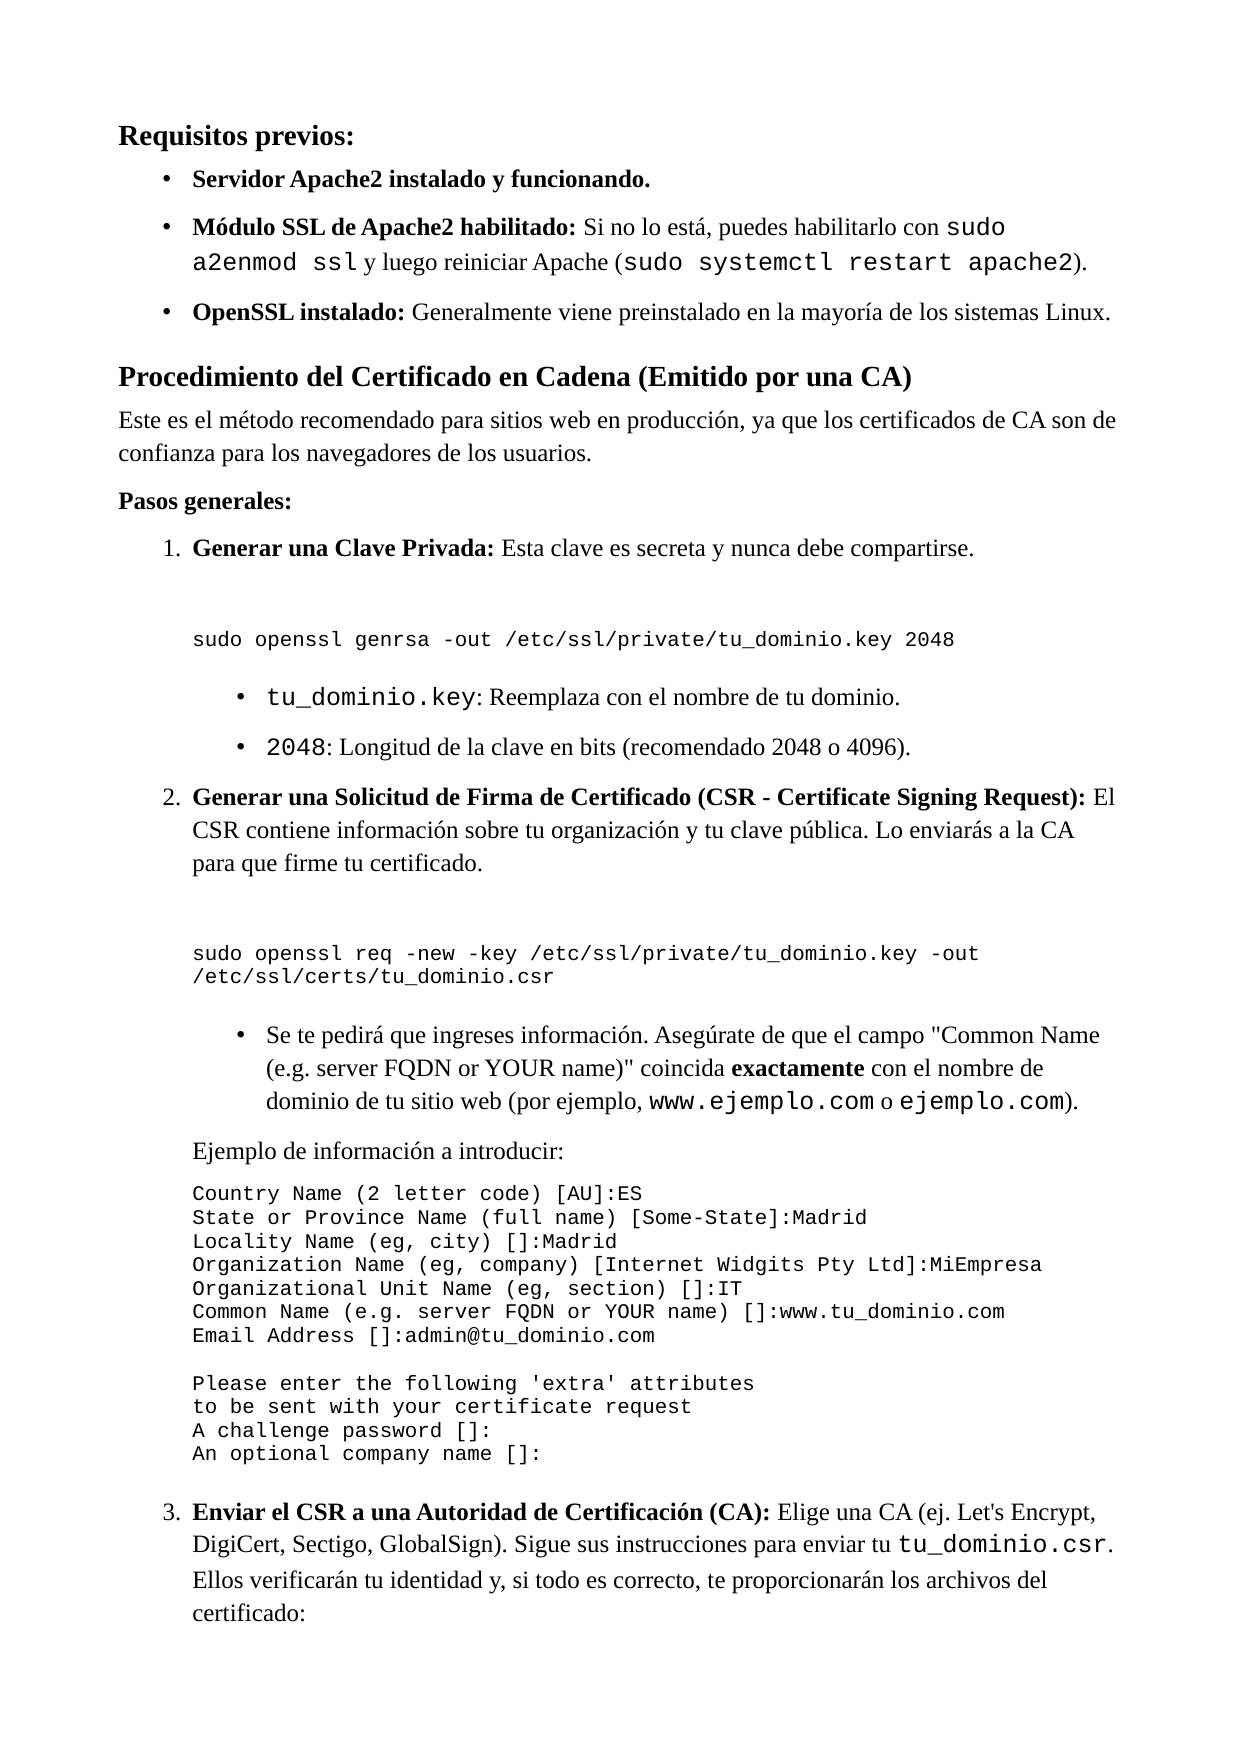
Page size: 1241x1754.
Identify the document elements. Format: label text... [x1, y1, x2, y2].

list Organization Name (eg, company) [Internet Widgits Pty Ltd]:MiEmpresa [162, 1254, 1122, 1278]
list Common Name (e.g. server FQDN or YOUR name) []:www.tu_dominio.com [162, 1302, 1122, 1325]
list Generar una Clave Privada: Esta clave es secreta y nunca debe compartirse. [162, 533, 1122, 562]
subtitle Requisitos previos: [118, 118, 1122, 152]
list Ejemplo de información a introducir: [162, 1136, 1122, 1164]
list Email Address []:admin@tu_dominio.com [162, 1325, 1122, 1349]
list Organizational Unit Name (eg, section) []:IT [162, 1278, 1122, 1302]
list sudo openssl req -new -key /etc/ssl/private/tu_dominio.key -out /etc/ssl/certs/tu_dominio.csr [162, 943, 1122, 990]
list Locality Name (eg, city) []:Madrid [162, 1231, 1122, 1254]
subtitle Procedimiento del Certificado en Cadena (Emitido por una CA) [118, 359, 1122, 393]
list State or Province Name (full name) [Some-State]:Madrid [162, 1207, 1122, 1231]
list A challenge password []: [162, 1420, 1122, 1443]
text Este es el método recomendado para sitios web en producción, ya que los certificados de CA son de confianza para los navegadores de los usuarios. [118, 405, 1122, 467]
list Servidor Apache2 instalado y funcionando. [162, 164, 1122, 193]
list sudo openssl genrsa -out /etc/ssl/private/tu_dominio.key 2048 [162, 628, 1122, 652]
list OpenSSL instalado: Generalmente viene preinstalado en la mayoría de los sistemas Linux. [162, 297, 1122, 326]
list Generar una Solicitud de Firma de Certificado (CSR - Certificate Signing Request): El CSR contiene información sobre tu organización y tu clave pública. Lo enviarás a la CA para que firme tu certificado. [162, 782, 1122, 876]
list Country Name (2 letter code) [AU]:ES [162, 1183, 1122, 1207]
list to be sent with your certificate request [162, 1396, 1122, 1420]
list Enviar el CSR a una Autoridad de Certificación (CA): Elige una CA (ej. Let's Encrypt, DigiCert, Sectigo, GlobalSign). Sigue sus instrucciones para enviar tu tu_dominio.csr. Ellos verificarán tu identidad y, si todo es correcto, te proporcionarán los archivos del certificado: [162, 1497, 1122, 1626]
list tu_dominio.key: Reemplaza con el nombre de tu dominio. [236, 682, 1122, 712]
list Please enter the following 'extra' attributes [162, 1372, 1122, 1396]
text Pasos generales: [118, 486, 1122, 514]
list An optional company name []: [162, 1443, 1122, 1467]
list Se te pedirá que ingreses información. Asegúrate de que el campo "Common Name (e.g. server FQDN or YOUR name)" coincida exactamente con el nombre de dominio de tu sitio web (por ejemplo, www.ejemplo.com o ejemplo.com). [236, 1020, 1122, 1117]
list Módulo SSL de Apache2 habilitado: Si no lo está, puedes habilitarlo con sudo a2enmod ssl y luego reiniciar Apache (sudo systemctl restart apache2). [162, 212, 1122, 278]
list 2048: Longitud de la clave en bits (recomendado 2048 o 4096). [236, 732, 1122, 762]
